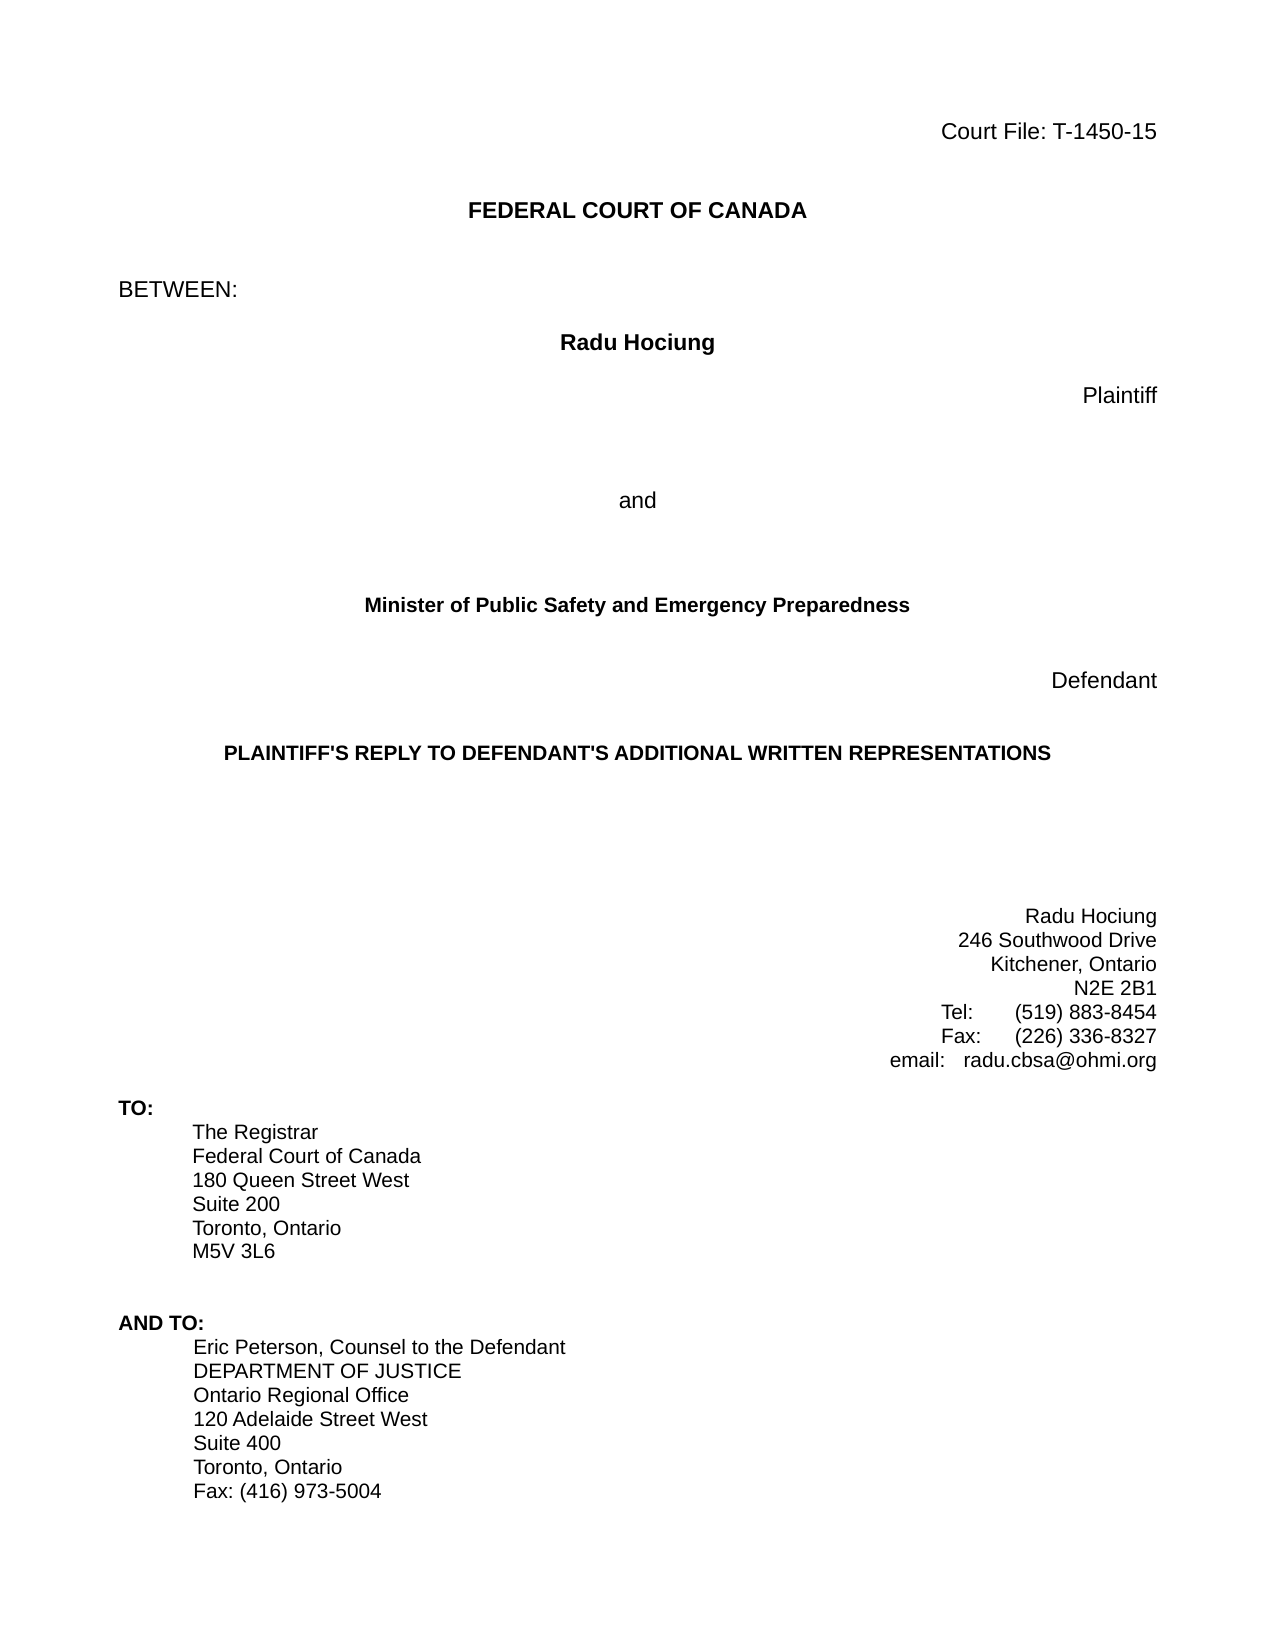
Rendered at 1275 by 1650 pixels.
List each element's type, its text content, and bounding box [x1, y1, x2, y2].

subtitle 246 Southwood Drive [193, 928, 1157, 952]
subtitle Radu Hociung [118, 329, 1157, 355]
subtitle Radu Hociung [118, 904, 1157, 928]
subtitle The Registrar [192, 1119, 1157, 1143]
subtitle Fax: (416) 973-5004 [193, 1479, 1157, 1503]
subtitle and [118, 487, 1157, 513]
subtitle email: radu.cbsa@ohmi.org [118, 1048, 1157, 1072]
subtitle FEDERAL COURT OF CANADA [118, 197, 1157, 223]
subtitle TO: [118, 1096, 1157, 1119]
subtitle 120 Adelaide Street West [193, 1407, 1157, 1431]
subtitle BETWEEN: [118, 276, 1157, 303]
subtitle Toronto, Ontario [192, 1215, 1157, 1239]
subtitle Eric Peterson, Counsel to the Defendant [193, 1335, 1157, 1359]
subtitle Fax: (226) 336-8327 [118, 1024, 1157, 1048]
subtitle AND TO: [118, 1311, 1157, 1335]
subtitle Suite 200 [192, 1191, 1157, 1215]
subtitle Plaintiff [118, 382, 1157, 408]
subtitle Suite 400 [193, 1431, 1157, 1455]
subtitle PLAINTIFF'S REPLY TO DEFENDANT'S ADDITIONAL WRITTEN REPRESENTATIONS [118, 741, 1157, 765]
subtitle Court File: T-1450-15 [118, 118, 1157, 144]
subtitle Ontario Regional Office [193, 1383, 1157, 1407]
subtitle DEPARTMENT OF JUSTICE [193, 1359, 1157, 1383]
subtitle 180 Queen Street West [192, 1167, 1157, 1191]
subtitle N2E 2B1 [193, 976, 1157, 1000]
subtitle Toronto, Ontario [193, 1455, 1157, 1479]
subtitle M5V 3L6 [192, 1239, 1157, 1263]
subtitle Minister of Public Safety and Emergency Preparedness [118, 592, 1157, 616]
subtitle Kitchener, Ontario [193, 952, 1157, 976]
subtitle Defendant [118, 667, 1157, 693]
subtitle Tel: (519) 883-8454 [118, 1000, 1157, 1024]
subtitle Federal Court of Canada [192, 1143, 1157, 1167]
